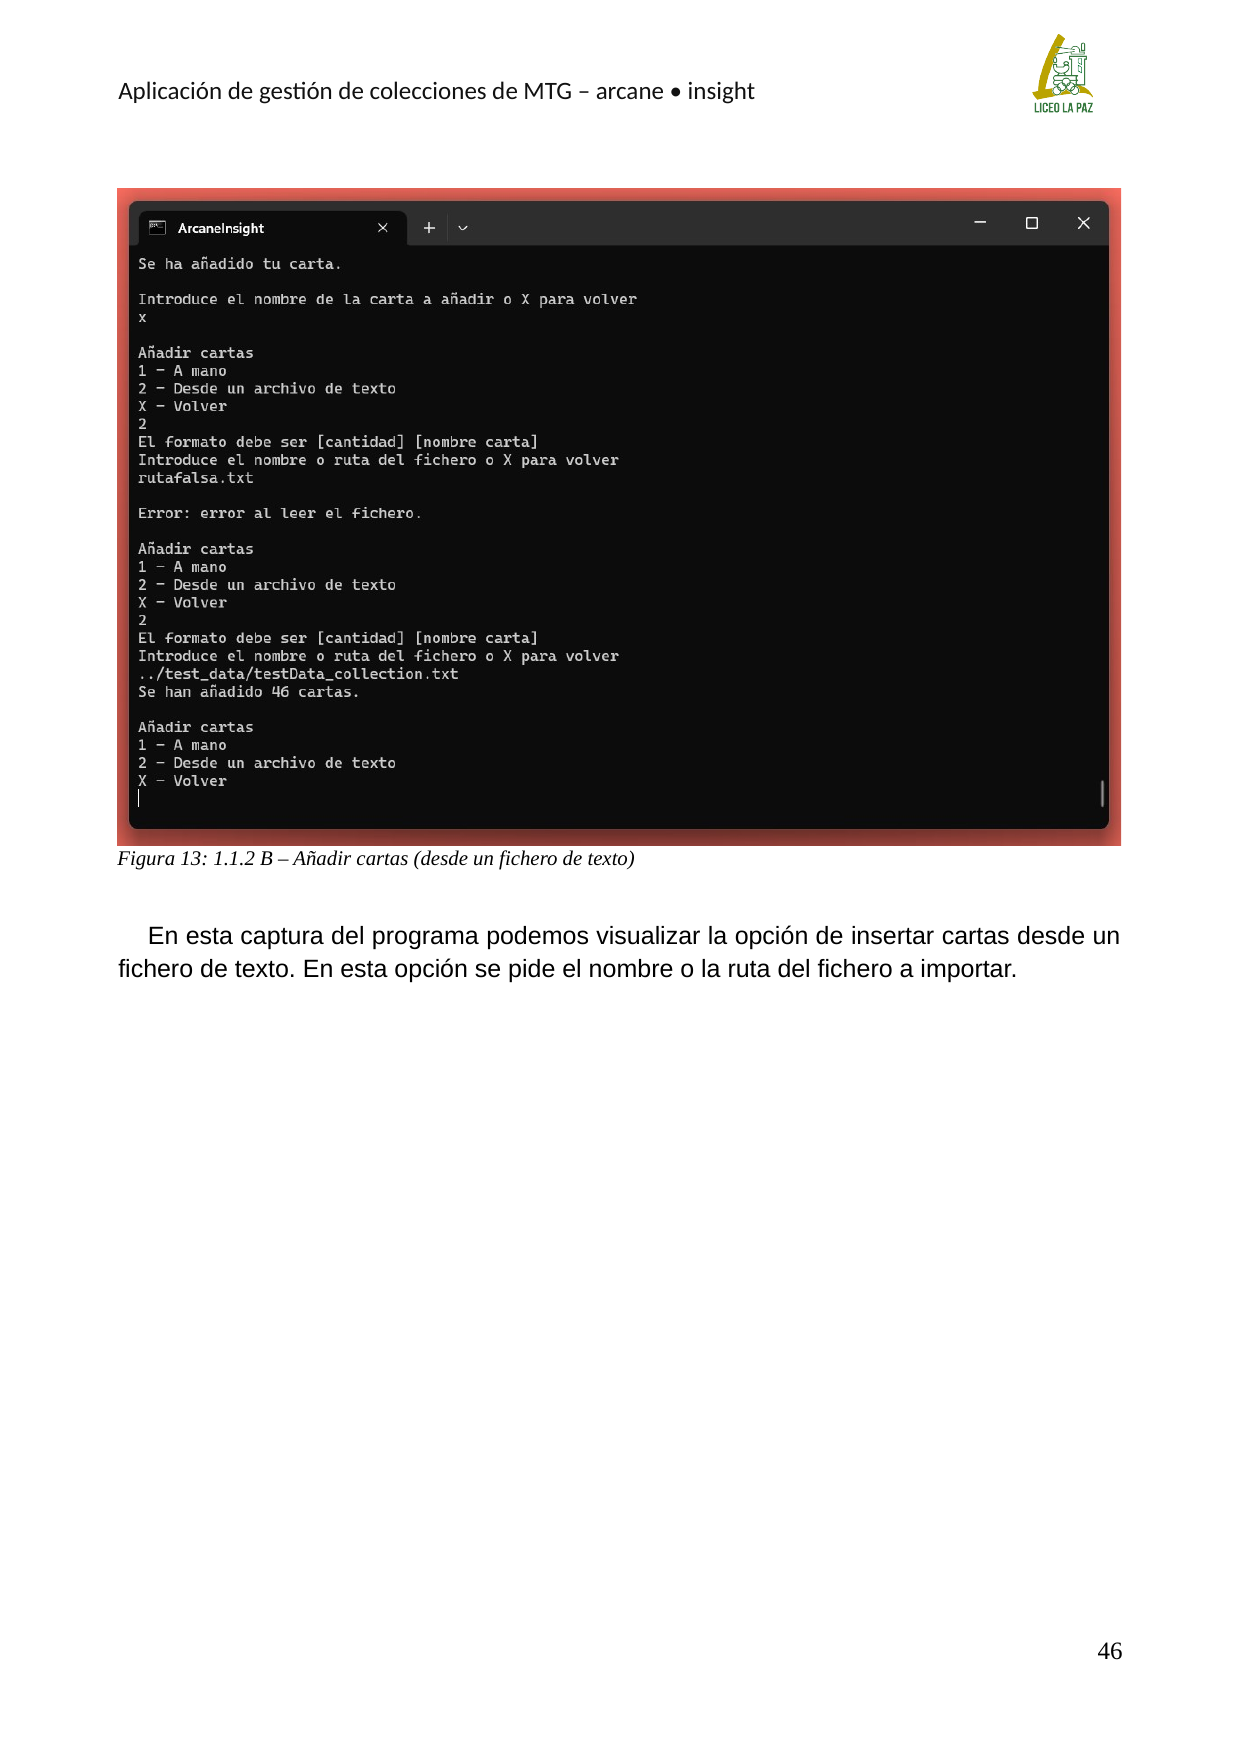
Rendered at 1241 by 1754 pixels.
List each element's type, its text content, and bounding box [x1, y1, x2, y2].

text En esta captura del programa podemos visualizar la opción de insertar cartas desde un fichero de texto. En esta opción se pide el nombre o la ruta del fichero a importar. [118, 921, 1122, 983]
picture [1025, 26, 1100, 121]
text Figura 13: 1.1.2 B – Añadir cartas (desde un fichero de texto) [117, 846, 1121, 869]
picture [117, 188, 1122, 846]
